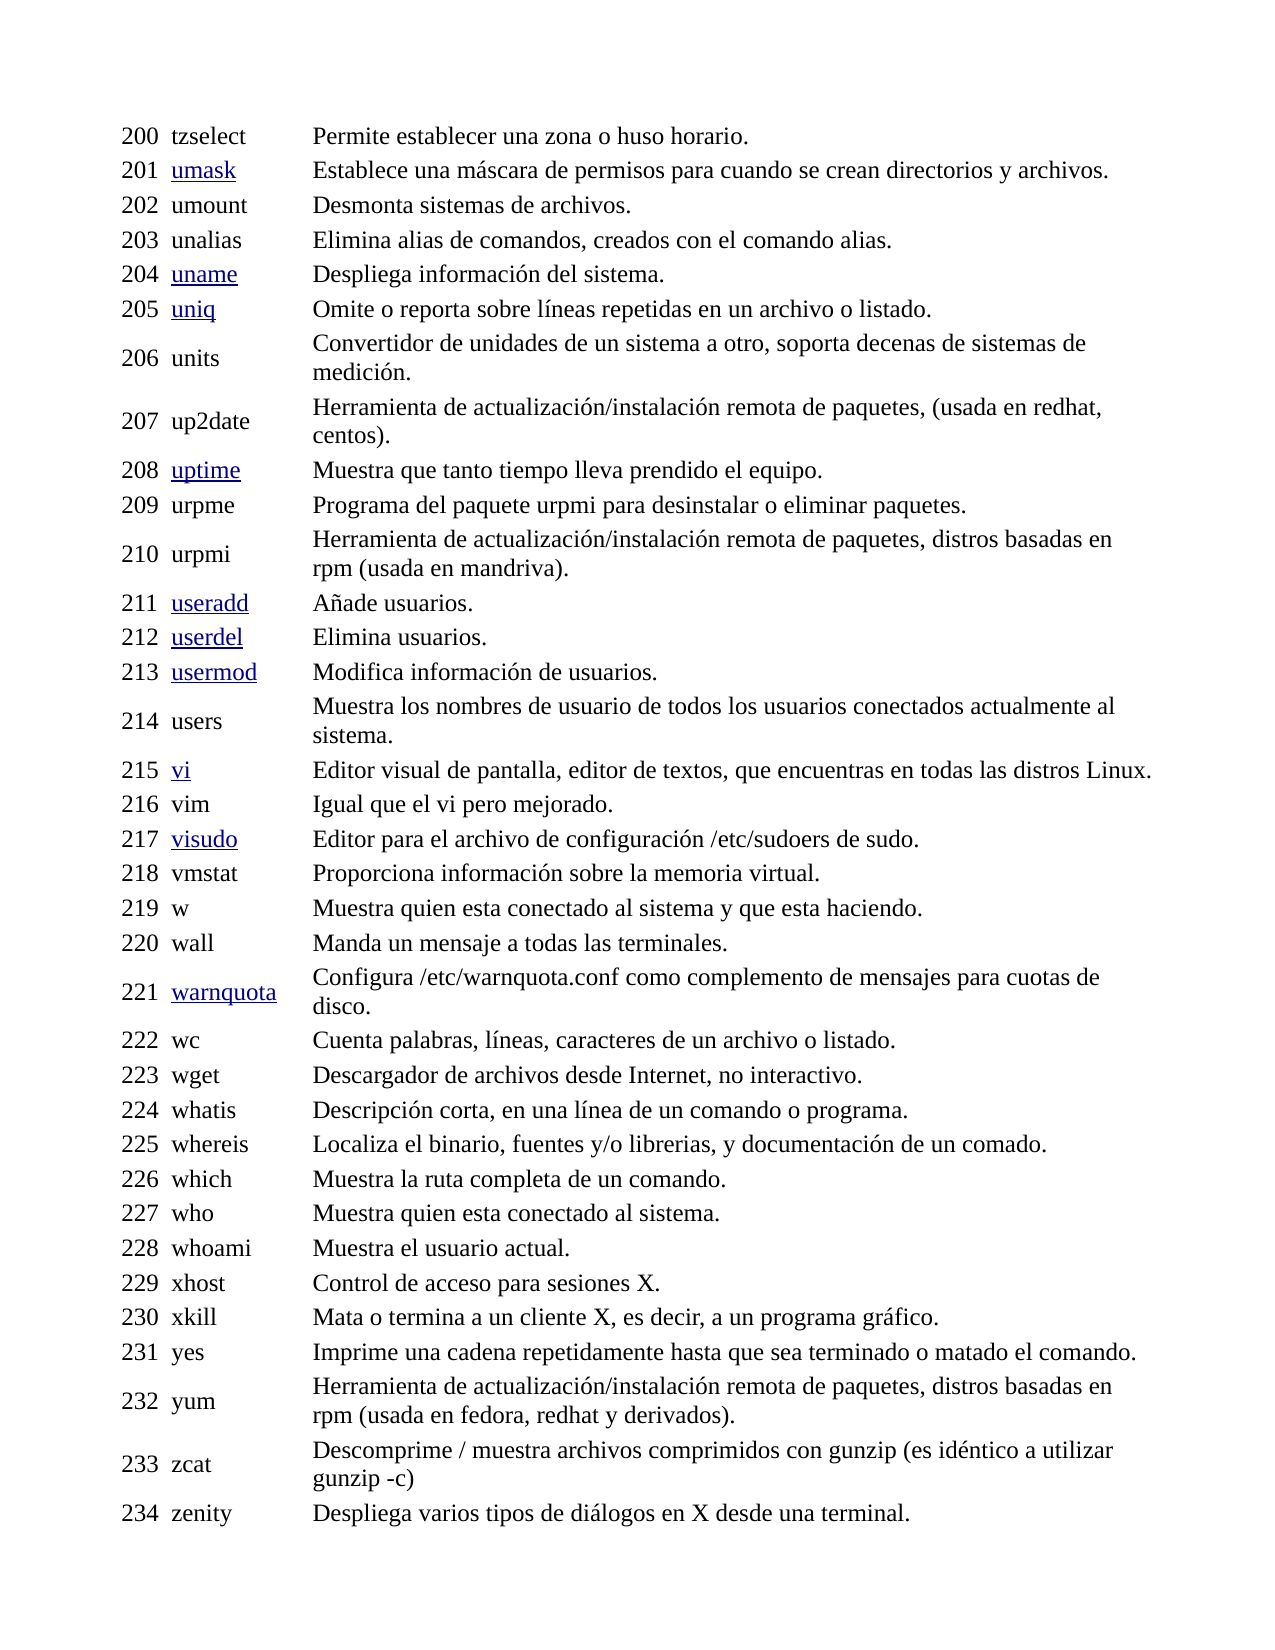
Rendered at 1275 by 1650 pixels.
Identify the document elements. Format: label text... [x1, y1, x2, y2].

table_cell zenity [168, 1495, 309, 1530]
table_cell uniq [168, 291, 309, 326]
table_cell 212 [118, 619, 168, 654]
table_cell Omite o reporta sobre líneas repetidas en un archivo o listado. [309, 291, 1157, 326]
table_cell Descomprime / muestra archivos comprimidos con gunzip (es idéntico a utilizar gunzip -c) [309, 1432, 1157, 1495]
table_cell Muestra los nombres de usuario de todos los usuarios conectados actualmente al sistema. [309, 689, 1157, 752]
table_cell umask [168, 153, 309, 187]
table_cell 209 [118, 487, 168, 521]
table_cell 213 [118, 654, 168, 688]
table_cell 234 [118, 1495, 168, 1530]
table_cell 217 [118, 821, 168, 856]
table_cell up2date [168, 389, 309, 452]
table_cell Modifica información de usuarios. [309, 654, 1157, 688]
table_cell zcat [168, 1432, 309, 1495]
table_cell 224 [118, 1092, 168, 1126]
table_cell Localiza el binario, fuentes y/o librerias, y documentación de un comado. [309, 1126, 1157, 1161]
table_cell yes [168, 1334, 309, 1368]
table_cell whereis [168, 1126, 309, 1161]
table_cell 210 [118, 521, 168, 585]
table_cell 200 [118, 118, 168, 153]
table_cell usermod [168, 654, 309, 688]
table_cell Herramienta de actualización/instalación remota de paquetes, (usada en redhat, centos). [309, 389, 1157, 452]
table_cell 231 [118, 1334, 168, 1368]
table_cell 205 [118, 291, 168, 326]
table_cell umount [168, 187, 309, 222]
table_cell urpme [168, 487, 309, 521]
table_cell 208 [118, 452, 168, 487]
table_cell Herramienta de actualización/instalación remota de paquetes, distros basadas en rpm (usada en mandriva). [309, 521, 1157, 585]
table_cell userdel [168, 619, 309, 654]
table_cell wget [168, 1057, 309, 1092]
table_cell Cuenta palabras, líneas, caracteres de un archivo o listado. [309, 1023, 1157, 1057]
table_cell Editor para el archivo de configuración /etc/sudoers de sudo. [309, 821, 1157, 856]
table_cell 201 [118, 153, 168, 187]
table_cell tzselect [168, 118, 309, 153]
table_cell uptime [168, 452, 309, 487]
table_cell 223 [118, 1057, 168, 1092]
table_cell Despliega información del sistema. [309, 256, 1157, 291]
table_cell 232 [118, 1369, 168, 1432]
table_cell warnquota [168, 959, 309, 1023]
table_cell urpmi [168, 521, 309, 585]
table_cell xhost [168, 1265, 309, 1299]
table_cell 214 [118, 689, 168, 752]
table_cell 202 [118, 187, 168, 222]
table_cell xkill [168, 1299, 309, 1334]
table_cell unalias [168, 222, 309, 256]
table_cell whatis [168, 1092, 309, 1126]
table_cell vim [168, 786, 309, 821]
table_cell Permite establecer una zona o huso horario. [309, 118, 1157, 153]
table_cell 221 [118, 959, 168, 1023]
table_cell visudo [168, 821, 309, 856]
table_cell vmstat [168, 856, 309, 890]
table_cell 228 [118, 1230, 168, 1265]
table_cell Muestra quien esta conectado al sistema y que esta haciendo. [309, 890, 1157, 925]
table_cell useradd [168, 585, 309, 619]
table_cell wc [168, 1023, 309, 1057]
table_cell Descripción corta, en una línea de un comando o programa. [309, 1092, 1157, 1126]
table_cell Control de acceso para sesiones X. [309, 1265, 1157, 1299]
table_cell Programa del paquete urpmi para desinstalar o eliminar paquetes. [309, 487, 1157, 521]
table_cell 233 [118, 1432, 168, 1495]
table_cell Convertidor de unidades de un sistema a otro, soporta decenas de sistemas de medición. [309, 326, 1157, 389]
table_cell Muestra el usuario actual. [309, 1230, 1157, 1265]
table_cell 211 [118, 585, 168, 619]
table_cell 206 [118, 326, 168, 389]
table_cell 215 [118, 752, 168, 786]
table_cell Herramienta de actualización/instalación remota de paquetes, distros basadas en rpm (usada en fedora, redhat y derivados). [309, 1369, 1157, 1432]
table_cell vi [168, 752, 309, 786]
table_cell uname [168, 256, 309, 291]
table_cell 207 [118, 389, 168, 452]
table_cell Despliega varios tipos de diálogos en X desde una terminal. [309, 1495, 1157, 1530]
table_cell 225 [118, 1126, 168, 1161]
table_cell 226 [118, 1161, 168, 1196]
table_cell 220 [118, 925, 168, 959]
table_cell 230 [118, 1299, 168, 1334]
table_cell Manda un mensaje a todas las terminales. [309, 925, 1157, 959]
table_cell units [168, 326, 309, 389]
table_cell 229 [118, 1265, 168, 1299]
table_cell 222 [118, 1023, 168, 1057]
table_cell users [168, 689, 309, 752]
table_cell wall [168, 925, 309, 959]
table_cell Mata o termina a un cliente X, es decir, a un programa gráfico. [309, 1299, 1157, 1334]
table_cell 227 [118, 1196, 168, 1230]
table_cell Añade usuarios. [309, 585, 1157, 619]
table_cell 219 [118, 890, 168, 925]
table_cell Elimina usuarios. [309, 619, 1157, 654]
table_cell Imprime una cadena repetidamente hasta que sea terminado o matado el comando. [309, 1334, 1157, 1368]
table_cell Establece una máscara de permisos para cuando se crean directorios y archivos. [309, 153, 1157, 187]
table_cell w [168, 890, 309, 925]
table_cell yum [168, 1369, 309, 1432]
table_cell 218 [118, 856, 168, 890]
table_cell Muestra quien esta conectado al sistema. [309, 1196, 1157, 1230]
table_cell Elimina alias de comandos, creados con el comando alias. [309, 222, 1157, 256]
table_cell who [168, 1196, 309, 1230]
table_cell Igual que el vi pero mejorado. [309, 786, 1157, 821]
table_cell which [168, 1161, 309, 1196]
table_cell Configura /etc/warnquota.conf como complemento de mensajes para cuotas de disco. [309, 959, 1157, 1023]
table_cell Editor visual de pantalla, editor de textos, que encuentras en todas las distros Linux. [309, 752, 1157, 786]
table_cell Muestra la ruta completa de un comando. [309, 1161, 1157, 1196]
table_cell Desmonta sistemas de archivos. [309, 187, 1157, 222]
table_cell Descargador de archivos desde Internet, no interactivo. [309, 1057, 1157, 1092]
table_cell whoami [168, 1230, 309, 1265]
table_cell 204 [118, 256, 168, 291]
table_cell Muestra que tanto tiempo lleva prendido el equipo. [309, 452, 1157, 487]
table_cell 216 [118, 786, 168, 821]
table_cell Proporciona información sobre la memoria virtual. [309, 856, 1157, 890]
table_cell 203 [118, 222, 168, 256]
